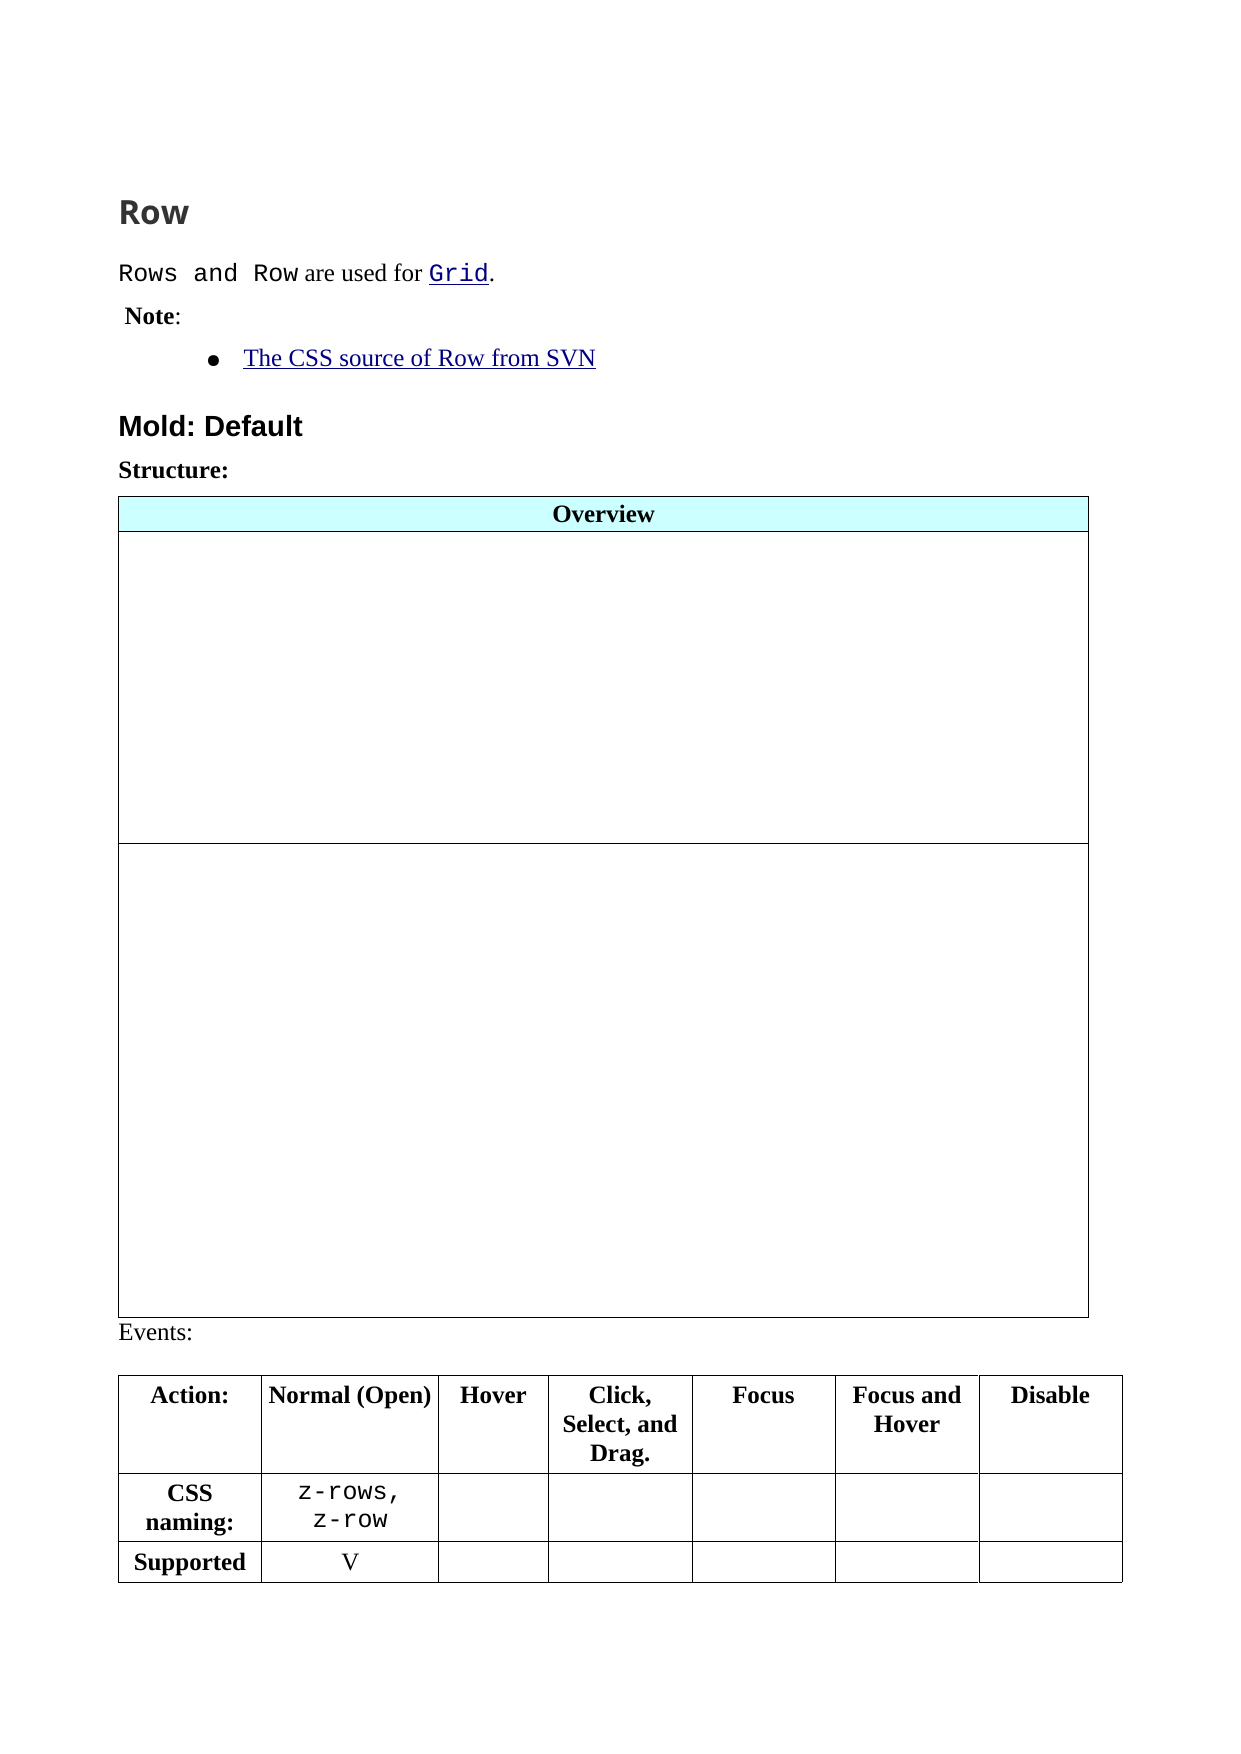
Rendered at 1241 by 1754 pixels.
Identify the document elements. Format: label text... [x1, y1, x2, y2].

table_cell [693, 1542, 835, 1582]
table_cell [549, 1542, 692, 1582]
table_header Action: [119, 1376, 261, 1473]
table_cell [980, 1542, 1122, 1582]
table_header Focus [693, 1376, 835, 1473]
table_header Disable [980, 1376, 1122, 1473]
text Events: [118, 1317, 1122, 1375]
table_cell CSS naming: [119, 1474, 261, 1541]
table_cell z-rows, z-row [262, 1474, 438, 1541]
table_cell [549, 1474, 692, 1541]
table_header Overview [119, 497, 1088, 531]
table_cell V [262, 1542, 438, 1582]
table_header Focus and Hover [836, 1376, 978, 1473]
text Note: [118, 301, 1122, 330]
table_header Click, Select, and Drag. [549, 1376, 692, 1473]
list The CSS source of Row from SVN [236, 343, 1122, 371]
table_cell [836, 1474, 978, 1541]
table_header Normal (Open) [262, 1376, 438, 1473]
text Structure: [118, 455, 1122, 484]
subtitle Mold: Default [118, 409, 1122, 442]
table_header Hover [439, 1376, 548, 1473]
table_cell [980, 1474, 1122, 1541]
table_cell [439, 1542, 548, 1582]
subtitle Row [118, 189, 1122, 234]
table_cell [836, 1542, 978, 1582]
table_cell [119, 532, 1088, 843]
table_cell Supported [119, 1542, 261, 1582]
table_cell [693, 1474, 835, 1541]
table_cell [119, 844, 1088, 1317]
table_cell [439, 1474, 548, 1541]
text Rows and Row are used for Grid. [118, 258, 1122, 289]
